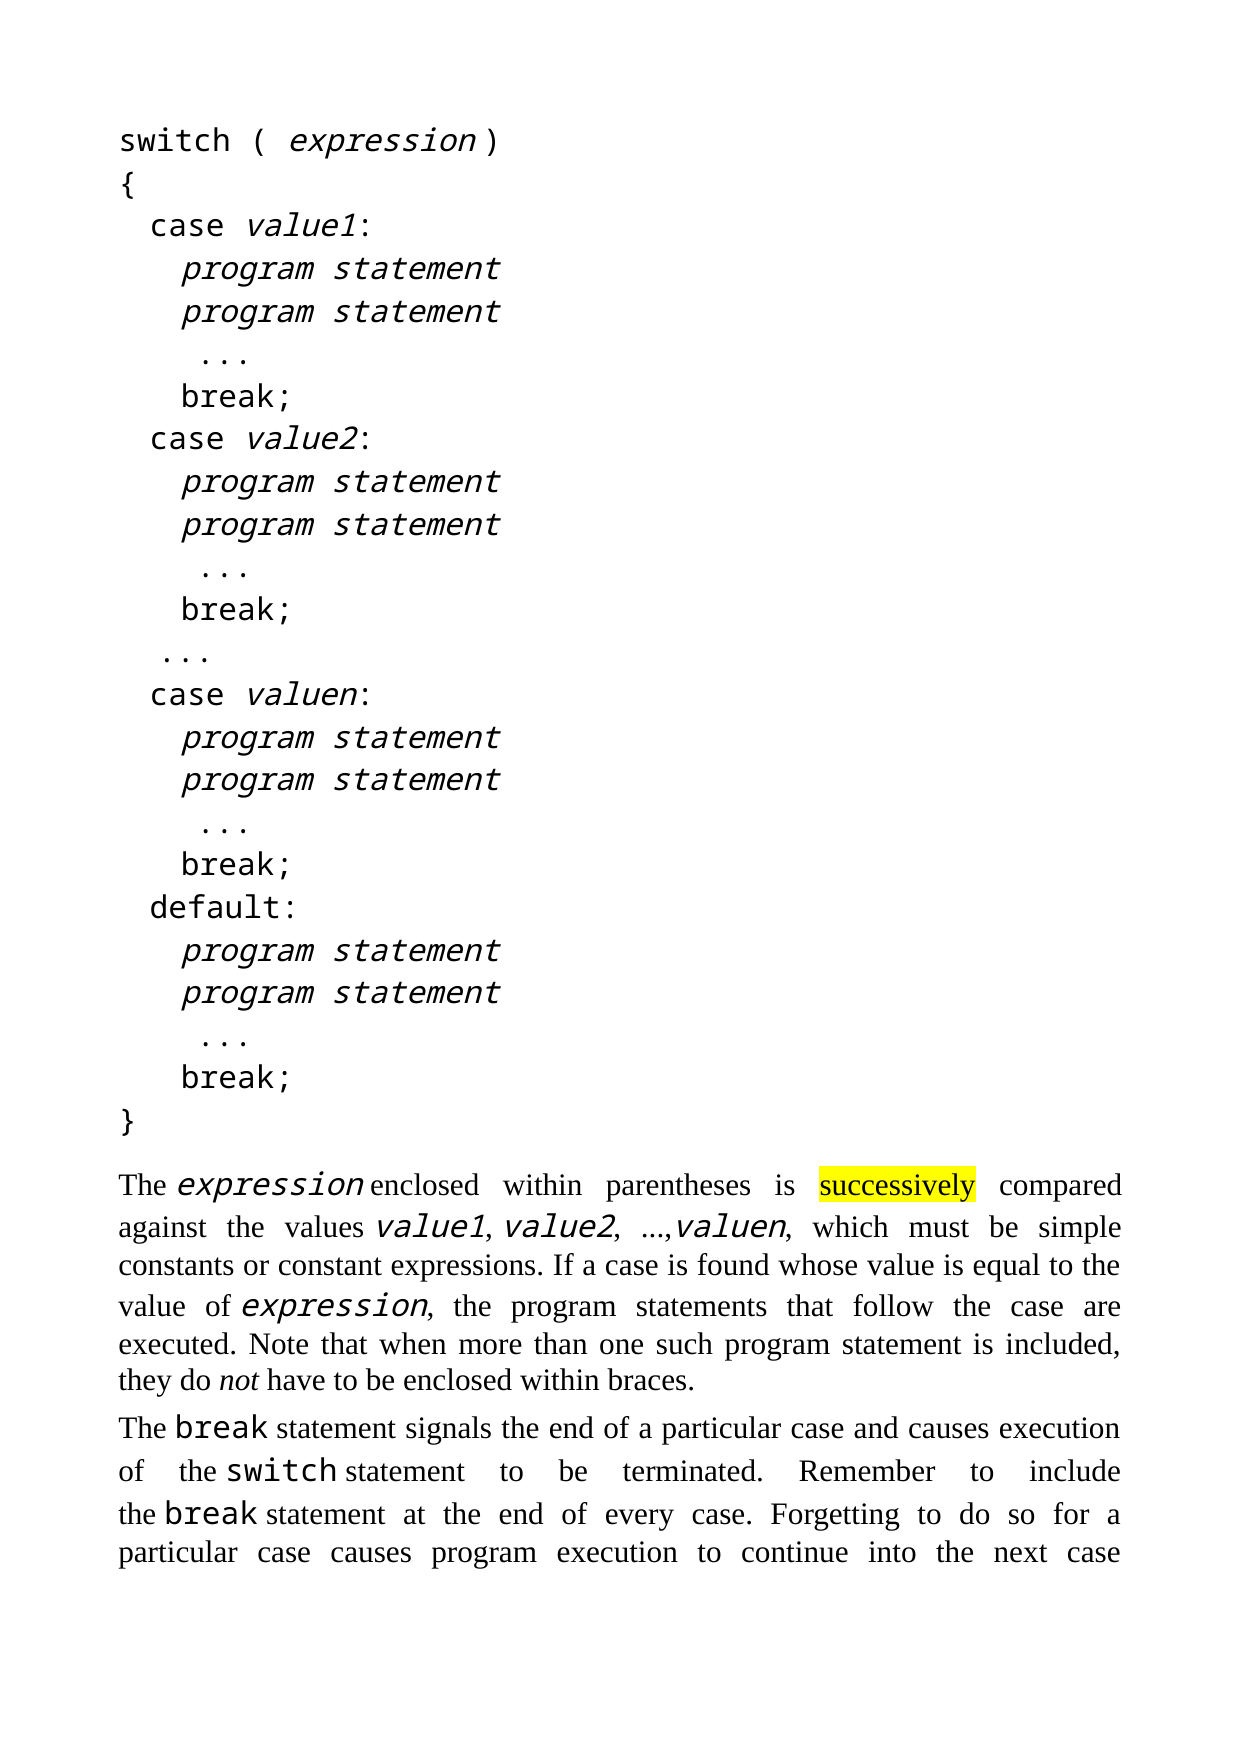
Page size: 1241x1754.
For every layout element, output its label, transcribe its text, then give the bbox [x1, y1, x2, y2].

text The expression enclosed within parentheses is successively compared against the values value1, value2, ...,valuen, which must be simple constants or constant expressions. If a case is found whose value is equal to the value of expression, the program statements that follow the case are executed. Note that when more than one such program statement is included, they do not have to be enclosed within braces. [118, 1161, 1122, 1397]
text switch ( expression ) { case value1: program statement program statement ... break; case value2: program statement program statement ... break; ... case valuen: program statement program statement ... break; default: program statement program statement ... break; } [118, 118, 1122, 1141]
text The break statement signals the end of a particular case and causes execution of the switch statement to be terminated. Remember to include the break statement at the end of every case. Forgetting to do so for a particular case causes program execution to continue into the next case [118, 1405, 1122, 1569]
